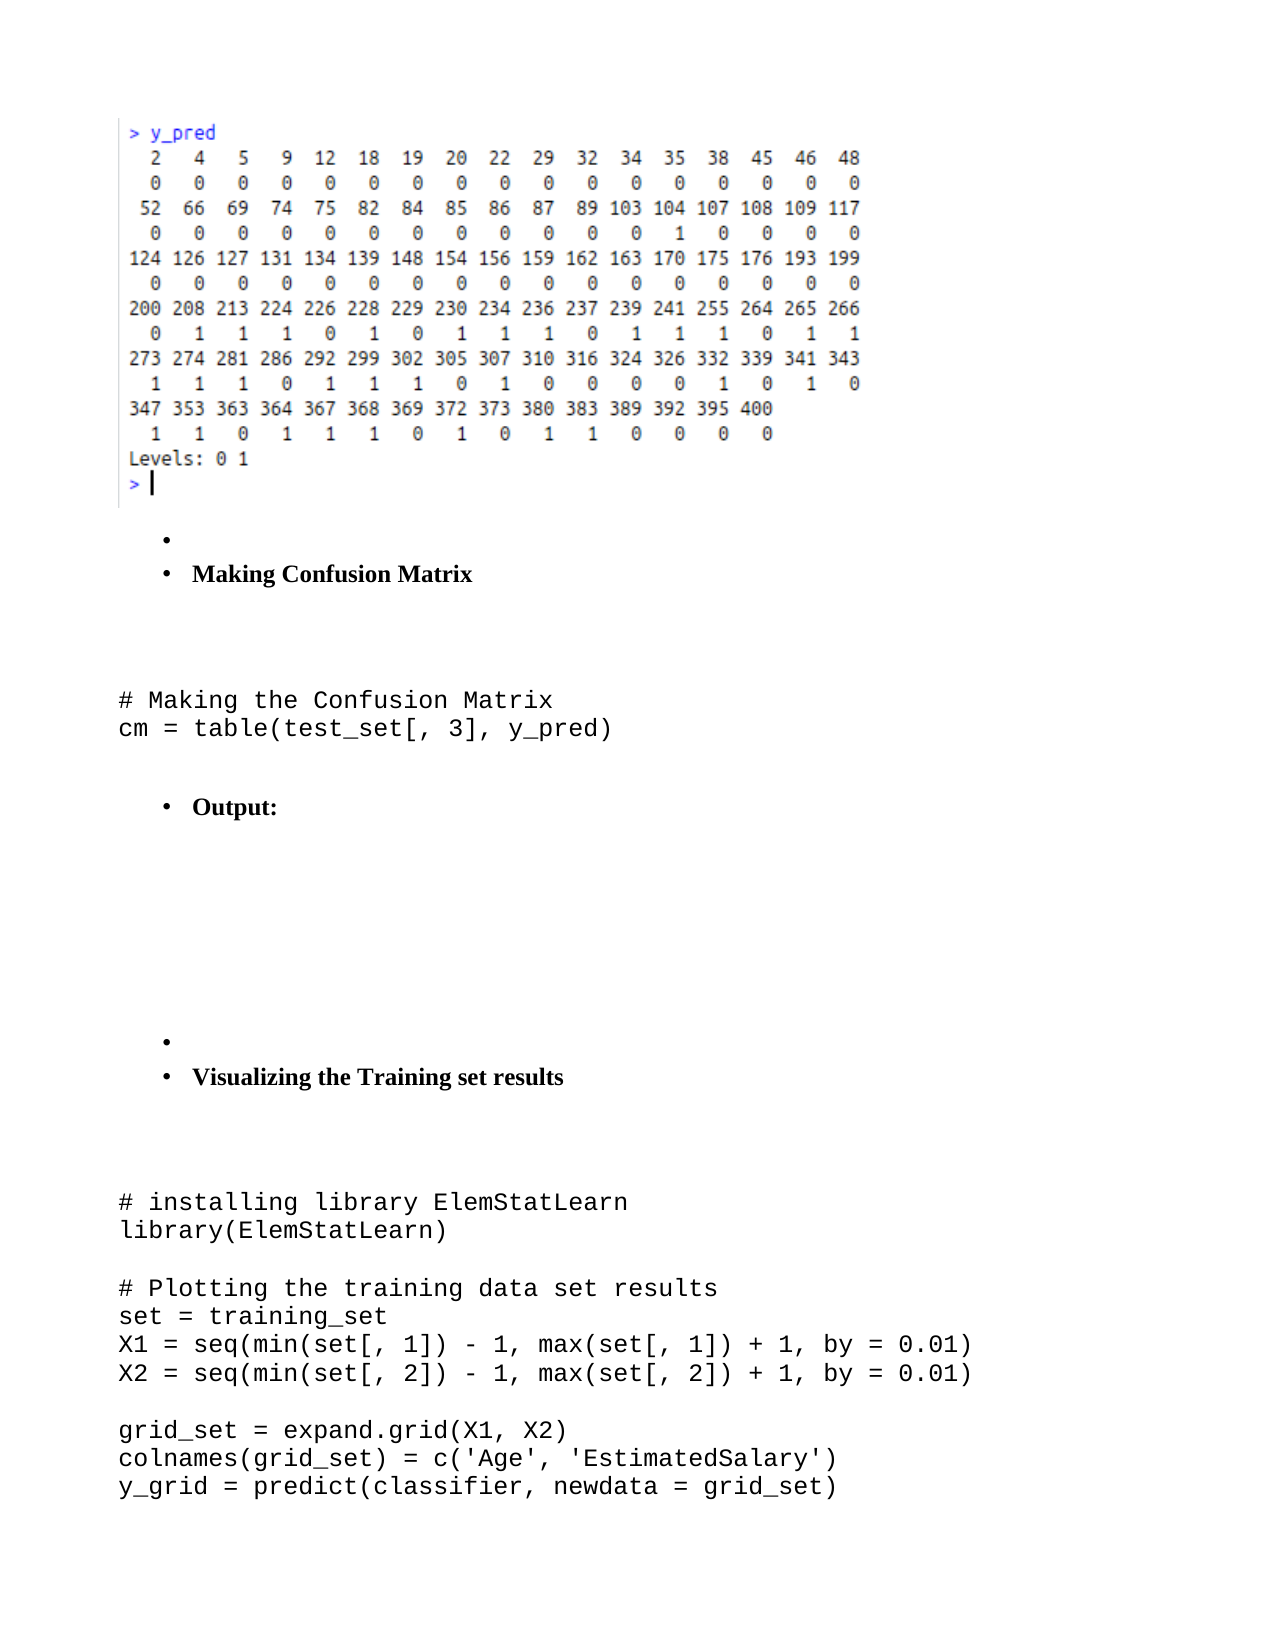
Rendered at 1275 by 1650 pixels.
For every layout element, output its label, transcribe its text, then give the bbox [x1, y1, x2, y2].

table_header # installing library ElemStatLearn library(ElemStatLearn) # Plotting the training data set results set = training_set X1 = seq(min(set[, 1]) - 1, max(set[, 1]) + 1, by = 0.01) X2 = seq(min(set[, 2]) - 1, max(set[, 2]) + 1, by = 0.01) grid_set = expand.grid(X1, X2) colnames(grid_set) = c('Age', 'EstimatedSalary') y_grid = predict(classifier, newdata = grid_set) [118, 1190, 1157, 1531]
table_header # Making the Confusion Matrix cm = table(test_set[, 3], y_pred) [118, 687, 627, 744]
picture [118, 118, 1275, 508]
list Visualizing the Training set results [162, 1062, 1157, 1123]
list Making Confusion Matrix [162, 559, 1157, 621]
list Output: [162, 792, 1157, 853]
